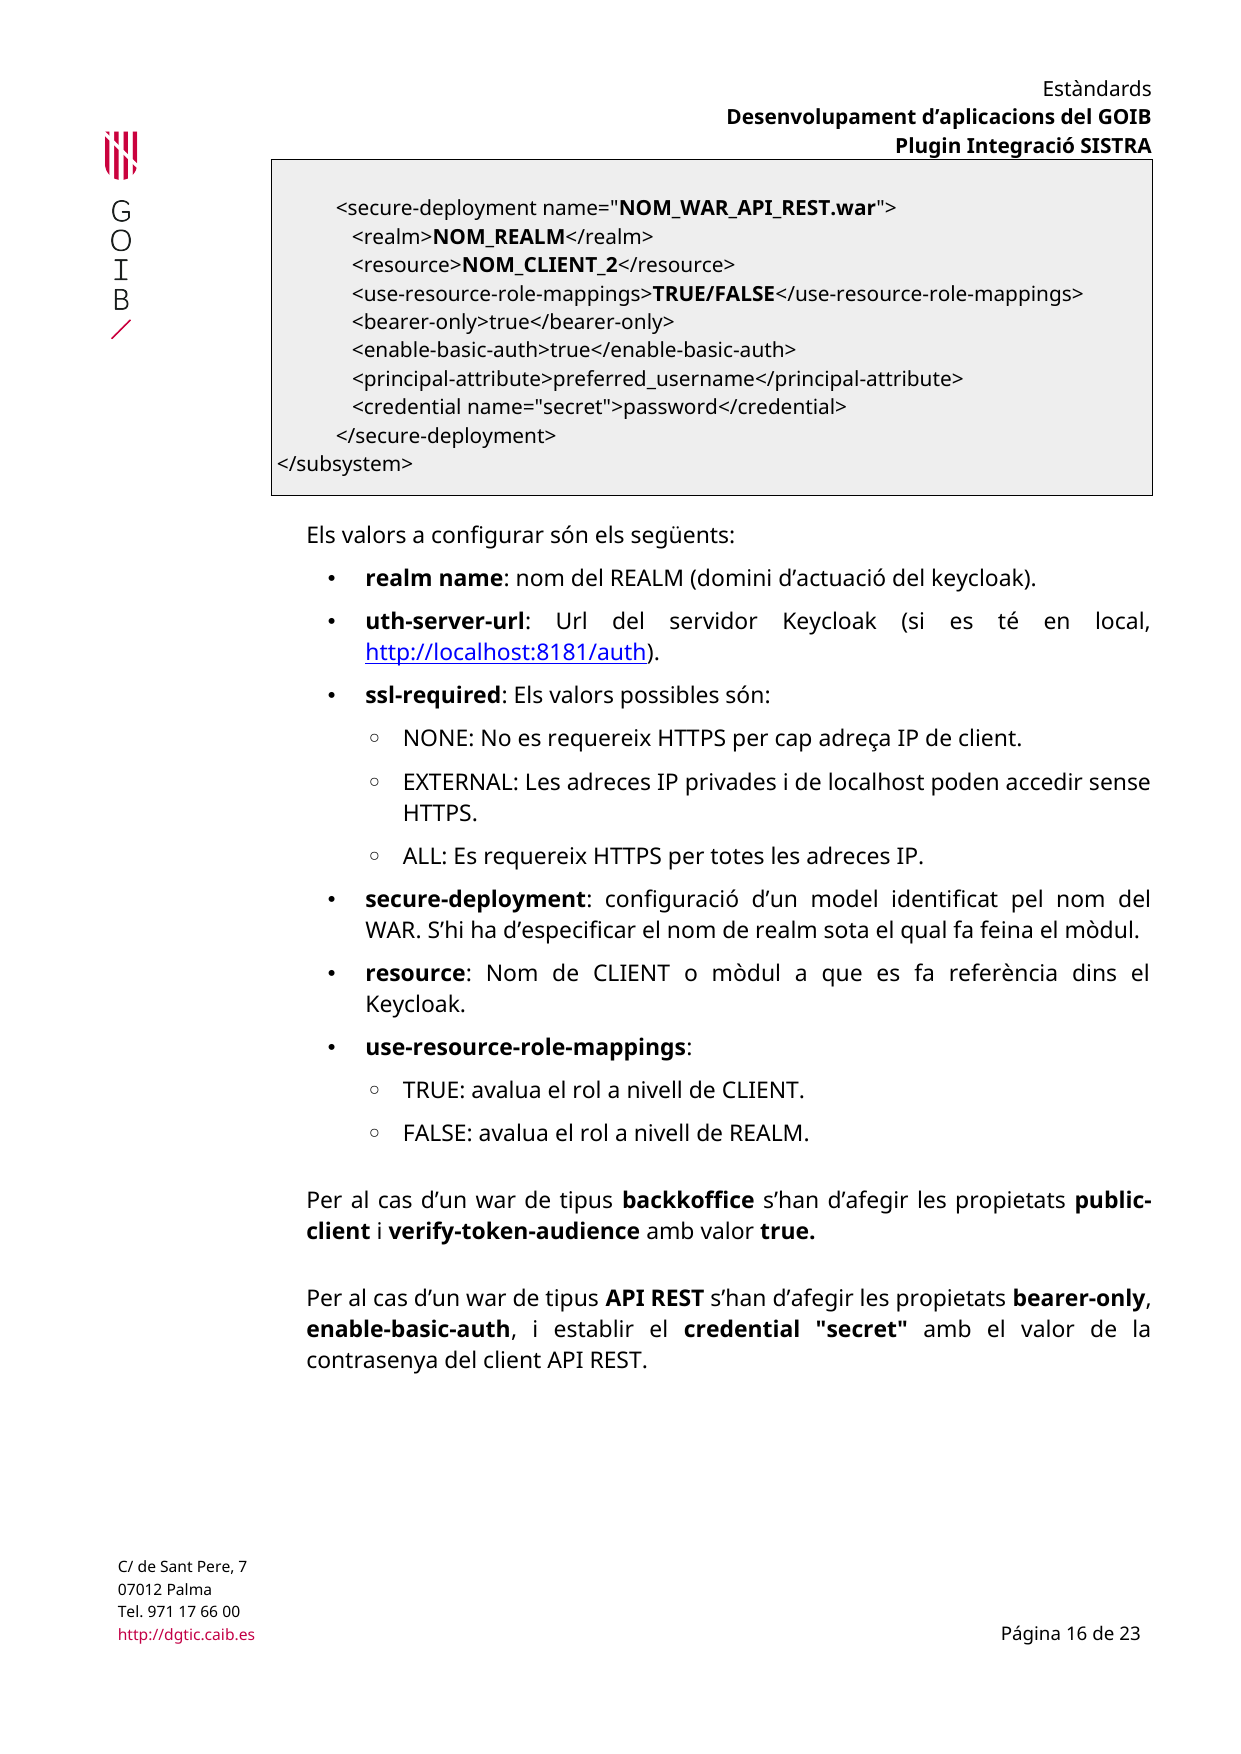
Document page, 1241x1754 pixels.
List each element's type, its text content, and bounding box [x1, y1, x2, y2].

list secure-deployment: configuració d’un model identificat pel nom del WAR. S’hi ha d’especificar el nom de realm sota el qual fa feina el mòdul. [328, 883, 1152, 945]
list FALSE: avalua el rol a nivell de REALM. [365, 1117, 1152, 1148]
list ssl-required: Els valors possibles són: [328, 679, 1152, 711]
list use-resource-role-mappings: [328, 1031, 1152, 1062]
list Els valors a configurar són els següents: [269, 519, 1152, 550]
list TRUE: avalua el rol a nivell de CLIENT. [365, 1074, 1152, 1106]
list EXTERNAL: Les adreces IP privades i de localhost poden accedir sense HTTPS. [365, 765, 1152, 828]
list ALL: Es requereix HTTPS per totes les adreces IP. [365, 840, 1152, 871]
list Per al cas d’un war de tipus API REST s’han d’afegir les propietats bearer-only, enable-basic-auth, i establir el credential "secret" amb el valor de la contrasenya del client API REST. [269, 1282, 1152, 1376]
table_header <secure-deployment name="NOM_WAR_API_REST.war"> <realm>NOM_REALM</realm> <resource>NOM_CLIENT_2</resource> <use-resource-role-mappings>TRUE/FALSE</use-resource-role-mappings> <bearer-only>true</bearer-only> <enable-basic-auth>true</enable-basic-auth> <principal-attribute>preferred_username</principal-attribute> <credential name="secret">password</credential> </secure-deployment> </subsystem> [272, 160, 1152, 495]
list uth-server-url: Url del servidor Keycloak (si es té en local, http://localhost:8181/auth). [328, 605, 1152, 668]
list Per al cas d’un war de tipus backkoffice s’han d’afegir les propietats public-client i verify-token-audience amb valor true. [269, 1184, 1152, 1246]
list realm name: nom del REALM (domini d’actuació del keycloak). [328, 562, 1152, 593]
list NONE: No es requereix HTTPS per cap adreça IP de client. [365, 722, 1152, 754]
list resource: Nom de CLIENT o mòdul a que es fa referència dins el Keycloak. [328, 957, 1152, 1019]
picture [76, 108, 166, 370]
